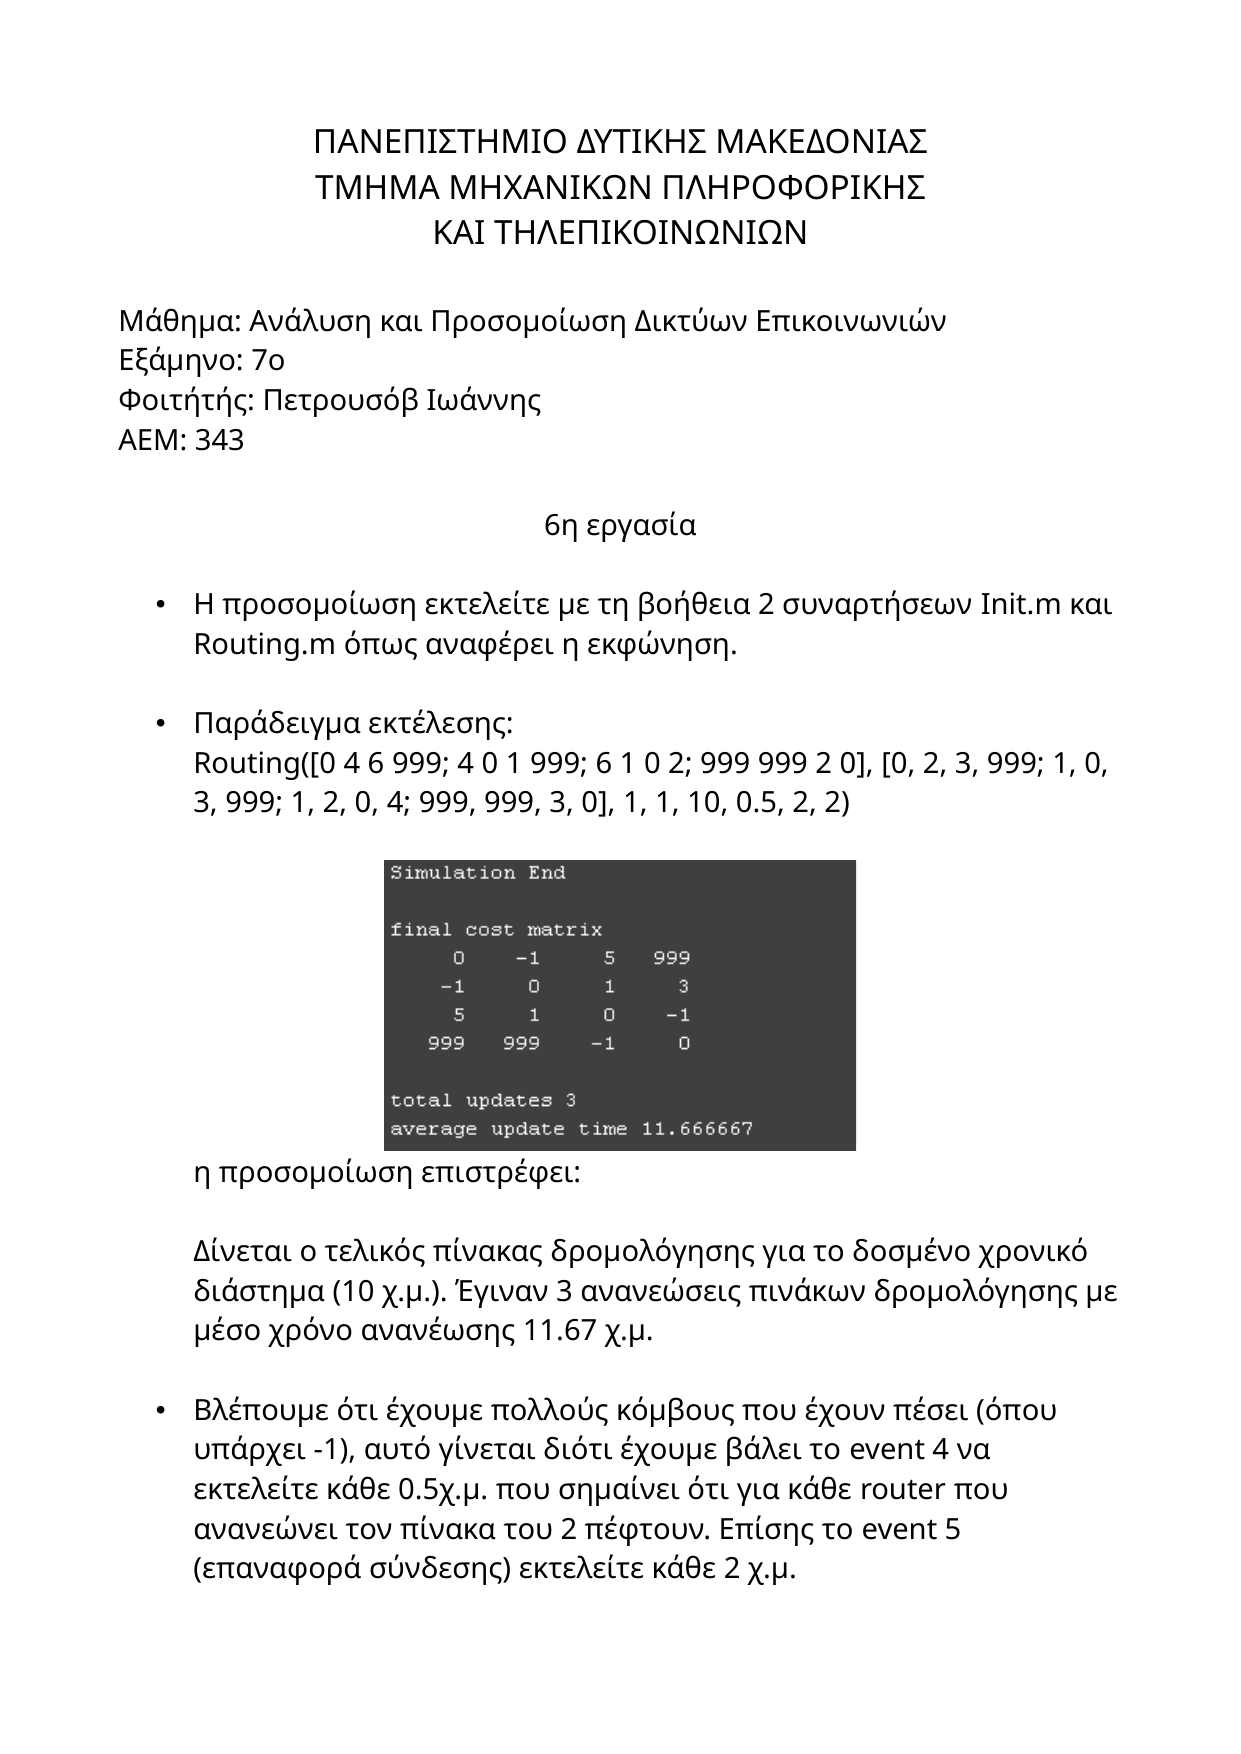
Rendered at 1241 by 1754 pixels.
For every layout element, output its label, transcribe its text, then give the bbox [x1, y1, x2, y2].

text Εξάμηνο: 7ο [118, 339, 1122, 379]
text ΤΜΗΜΑ ΜΗΧΑΝΙΚΩΝ ΠΛΗΡΟΦΟΡΙΚΗΣ [118, 163, 1122, 209]
list Παράδειγμα εκτέλεσης: Routing([0 4 6 999; 4 0 1 999; 6 1 0 2; 999 999 2 0], [0, 2, 3, 999; 1, 0, 3, 999; 1, 2, 0, 4; 999, 999, 3, 0], 1, 1, 10, 0.5, 2, 2) η προσομοίωση επιστρέφει: Δίνεται ο τελικός πίνακας δρομολόγησης για το δοσμένο χρονικό διάστημα (10 χ.μ.). Έγιναν 3 ανανεώσεις πινάκων δρομολόγησης με μέσο χρόνο ανανέωσης 11.67 χ.μ. [156, 702, 1122, 1389]
text Μάθημα: Ανάλυση και Προσομοίωση Δικτύων Επικοινωνιών [118, 300, 1122, 339]
text ΚΑΙ ΤΗΛΕΠΙΚΟΙΝΩΝΙΩΝ [118, 209, 1122, 254]
list Βλέπουμε ότι έχουμε πολλούς κόμβους που έχουν πέσει (όπου υπάρχει -1), αυτό γίνεται διότι έχουμε βάλει το event 4 να εκτελείτε κάθε 0.5χ.μ. που σημαίνει ότι για κάθε router που ανανεώνει τον πίνακα του 2 πέφτουν. Επίσης το event 5 (επαναφορά σύνδεσης) εκτελείτε κάθε 2 χ.μ. [156, 1389, 1122, 1627]
text 6η εργασία [118, 504, 1122, 544]
list Η προσομοίωση εκτελείτε με τη βοήθεια 2 συναρτήσεων Init.m και Routing.m όπως αναφέρει η εκφώνηση. [156, 583, 1122, 702]
text Φοιτήτής: Πετρουσόβ Ιωάννης [118, 379, 1122, 419]
text ΠΑΝΕΠΙΣΤΗΜΙΟ ΔΥΤΙΚΗΣ ΜΑΚΕΔΟΝΙΑΣ [118, 118, 1122, 163]
text ΑΕΜ: 343 [118, 419, 1122, 458]
